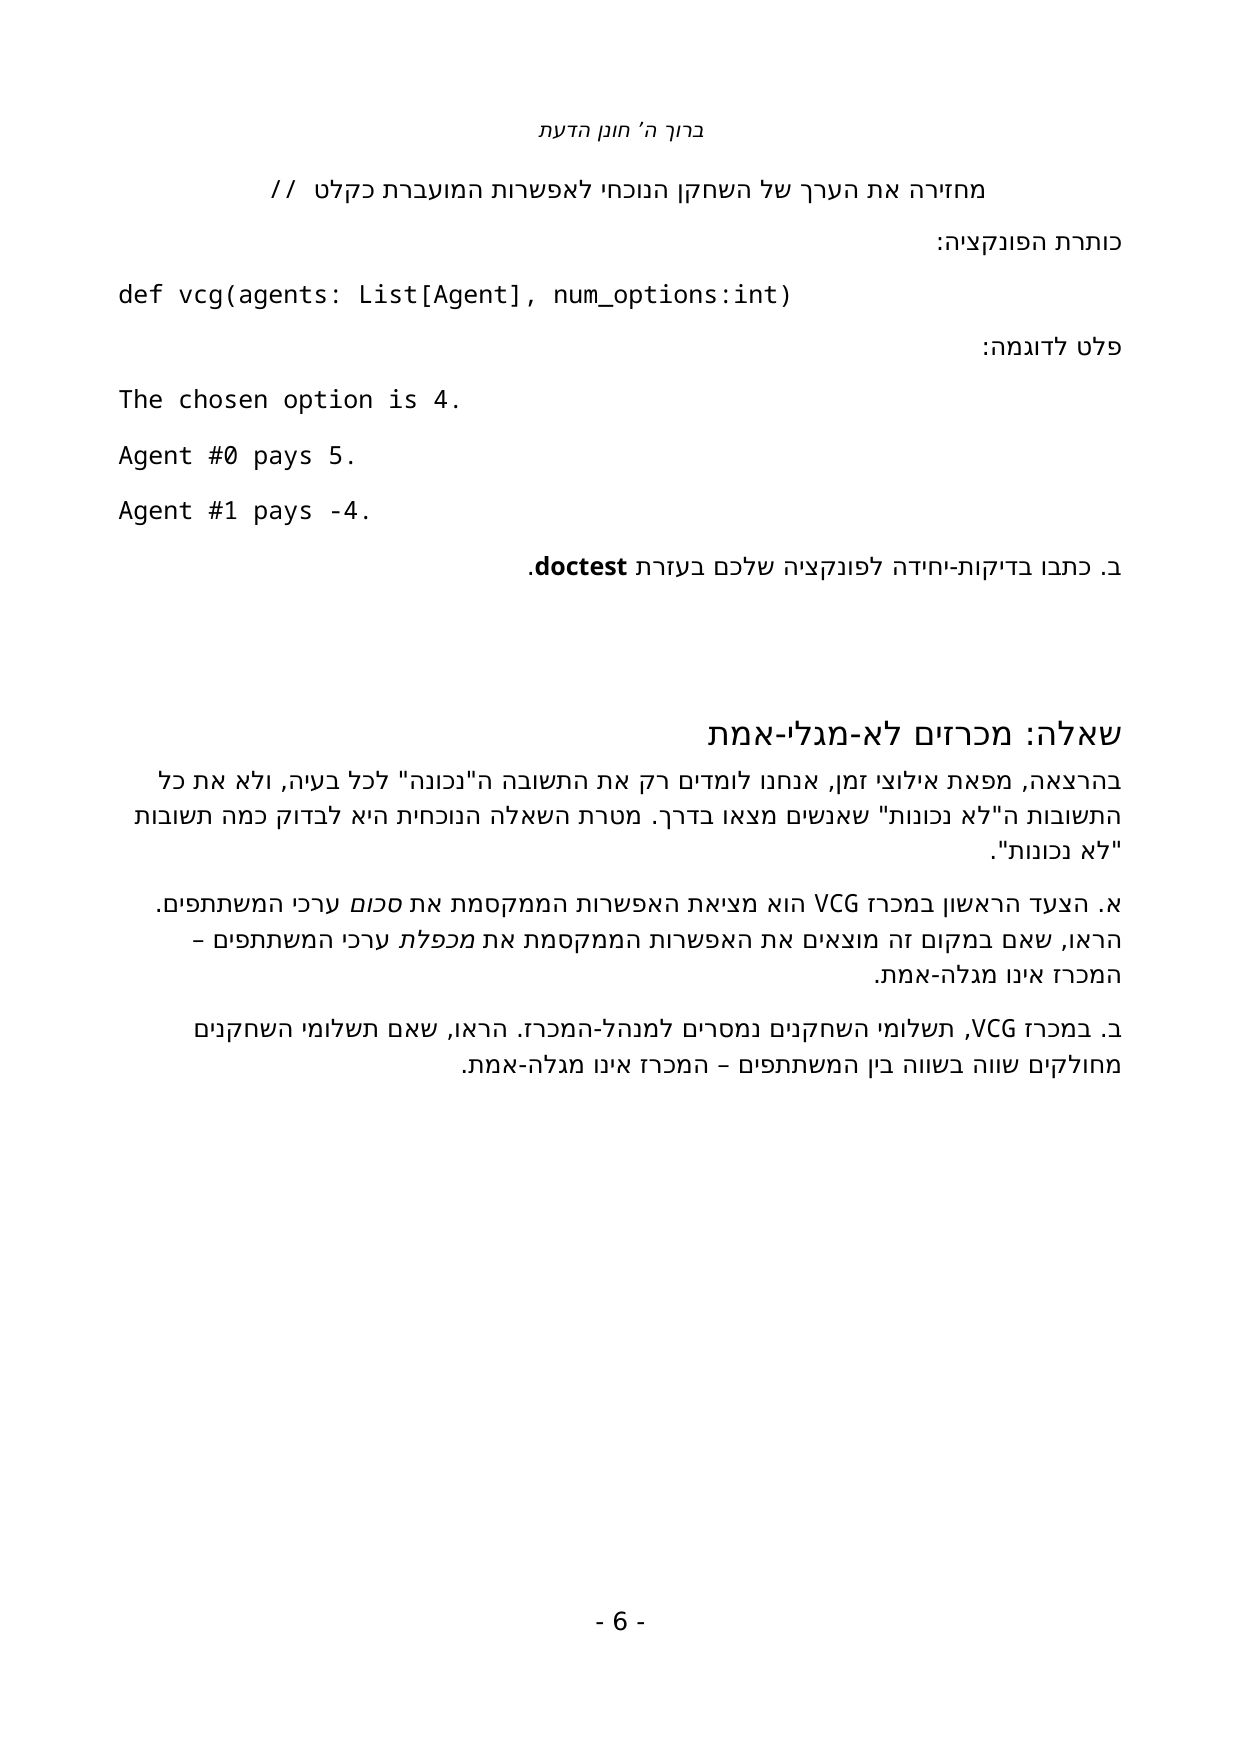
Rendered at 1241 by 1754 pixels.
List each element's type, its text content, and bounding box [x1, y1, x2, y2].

text // מחזירה את הערך של השחקן הנוכחי לאפשרות המועברת כקלט [118, 172, 1122, 206]
text ב. כתבו בדיקות-יחידה לפונקציה שלכם בעזרת doctest. [118, 548, 1122, 582]
text Agent #1 pays -4. [118, 493, 1122, 527]
text א. הצעד הראשון במכרז VCG הוא מציאת האפשרות הממקסמת את סכום ערכי המשתתפים. הראו, שאם במקום זה מוצאים את האפשרות הממקסמת את מכפלת ערכי המשתתפים – המכרז אינו מגלה-אמת. [118, 886, 1122, 990]
text ב. במכרז VCG, תשלומי השחקנים נמסרים למנהל-המכרז. הראו, שאם תשלומי השחקנים מחולקים שווה בשווה בין המשתתפים – המכרז אינו מגלה-אמת. [118, 1010, 1122, 1079]
text def vcg(agents: List[Agent], num_options:int) [118, 277, 1122, 311]
text פלט לדוגמה: [118, 332, 1122, 361]
subtitle שאלה: מכרזים לא-מגלי-אמת [118, 715, 1122, 754]
text Agent #0 pays 5. [118, 437, 1122, 471]
text כותרת הפונקציה: [118, 227, 1122, 256]
text בהרצאה, מפאת אילוצי זמן, אנחנו לומדים רק את התשובה ה"נכונה" לכל בעיה, ולא את כל התשובות ה"לא נכונות" שאנשים מצאו בדרך. מטרת השאלה הנוכחית היא לבדוק כמה תשובות "לא נכונות". [118, 766, 1122, 865]
text The chosen option is 4. [118, 382, 1122, 416]
